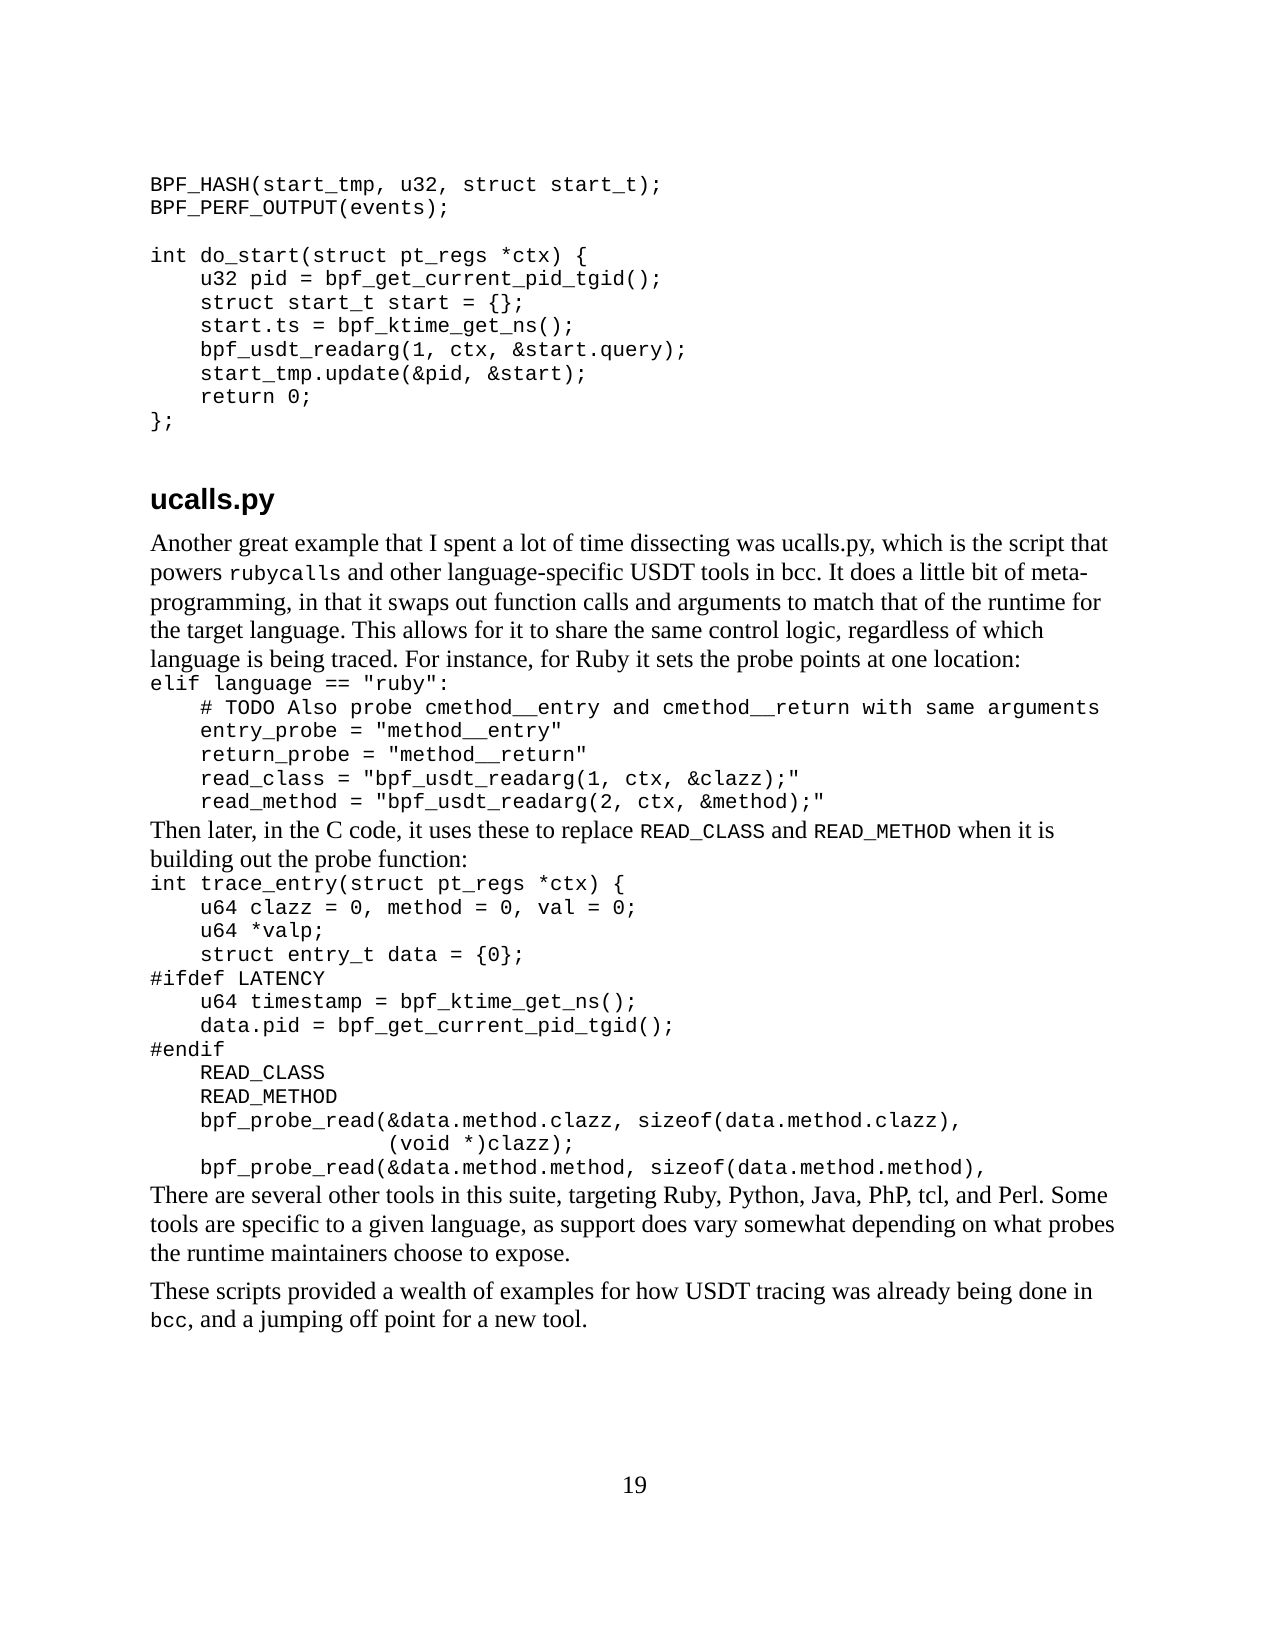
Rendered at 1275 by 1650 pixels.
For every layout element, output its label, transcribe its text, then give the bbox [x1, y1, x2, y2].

text int do_start(struct pt_regs *ctx) { [150, 244, 1125, 268]
text u32 pid = bpf_get_current_pid_tgid(); [150, 268, 1125, 292]
text # TODO Also probe cmethod__entry and cmethod__return with same arguments [150, 697, 1125, 720]
text bpf_probe_read(&data.method.method, sizeof(data.method.method), [150, 1157, 1125, 1181]
text read_method = "bpf_usdt_readarg(2, ctx, &method);" [150, 791, 1125, 815]
text entry_probe = "method__entry" [150, 720, 1125, 744]
text Another great example that I spent a lot of time dissecting was ucalls.py, which is the script that powers rubycalls and other language-specific USDT tools in bcc. It does a little bit of meta-programming, in that it swaps out function calls and arguments to match that of the runtime for the target language. This allows for it to share the same control logic, regardless of which language is being traced. For instance, for Ruby it sets the probe points at one location: [150, 528, 1125, 673]
text return_probe = "method__return" [150, 744, 1125, 768]
text READ_METHOD [150, 1086, 1125, 1110]
text }; [150, 410, 1125, 434]
text bpf_probe_read(&data.method.clazz, sizeof(data.method.clazz), [150, 1110, 1125, 1133]
text BPF_PERF_OUTPUT(events); [150, 197, 1125, 221]
text data.pid = bpf_get_current_pid_tgid(); [150, 1015, 1125, 1039]
text There are several other tools in this suite, targeting Ruby, Python, Java, PhP, tcl, and Perl. Some tools are specific to a given language, as support does vary somewhat depending on what probes the runtime maintainers choose to expose. [150, 1181, 1125, 1267]
subtitle ucalls.py [150, 482, 1125, 516]
text u64 clazz = 0, method = 0, val = 0; [150, 897, 1125, 921]
text u64 timestamp = bpf_ktime_get_ns(); [150, 991, 1125, 1015]
text u64 *valp; [150, 921, 1125, 944]
text struct entry_t data = {0}; [150, 944, 1125, 968]
text BPF_HASH(start_tmp, u32, struct start_t); [150, 174, 1125, 197]
text #ifdef LATENCY [150, 968, 1125, 991]
text Then later, in the C code, it uses these to replace READ_CLASS and READ_METHOD when it is building out the probe function: [150, 815, 1125, 873]
text READ_CLASS [150, 1062, 1125, 1086]
text bpf_usdt_readarg(1, ctx, &start.query); [150, 339, 1125, 363]
text elif language == "ruby": [150, 673, 1125, 697]
text (void *)clazz); [150, 1133, 1125, 1157]
text #endif [150, 1039, 1125, 1062]
text read_class = "bpf_usdt_readarg(1, ctx, &clazz);" [150, 768, 1125, 791]
text start_tmp.update(&pid, &start); [150, 363, 1125, 386]
text return 0; [150, 386, 1125, 410]
text int trace_entry(struct pt_regs *ctx) { [150, 873, 1125, 897]
text These scripts provided a wealth of examples for how USDT tracing was already being done in bcc, and a jumping off point for a new tool. [150, 1276, 1125, 1334]
text start.ts = bpf_ktime_get_ns(); [150, 316, 1125, 339]
text struct start_t start = {}; [150, 292, 1125, 316]
